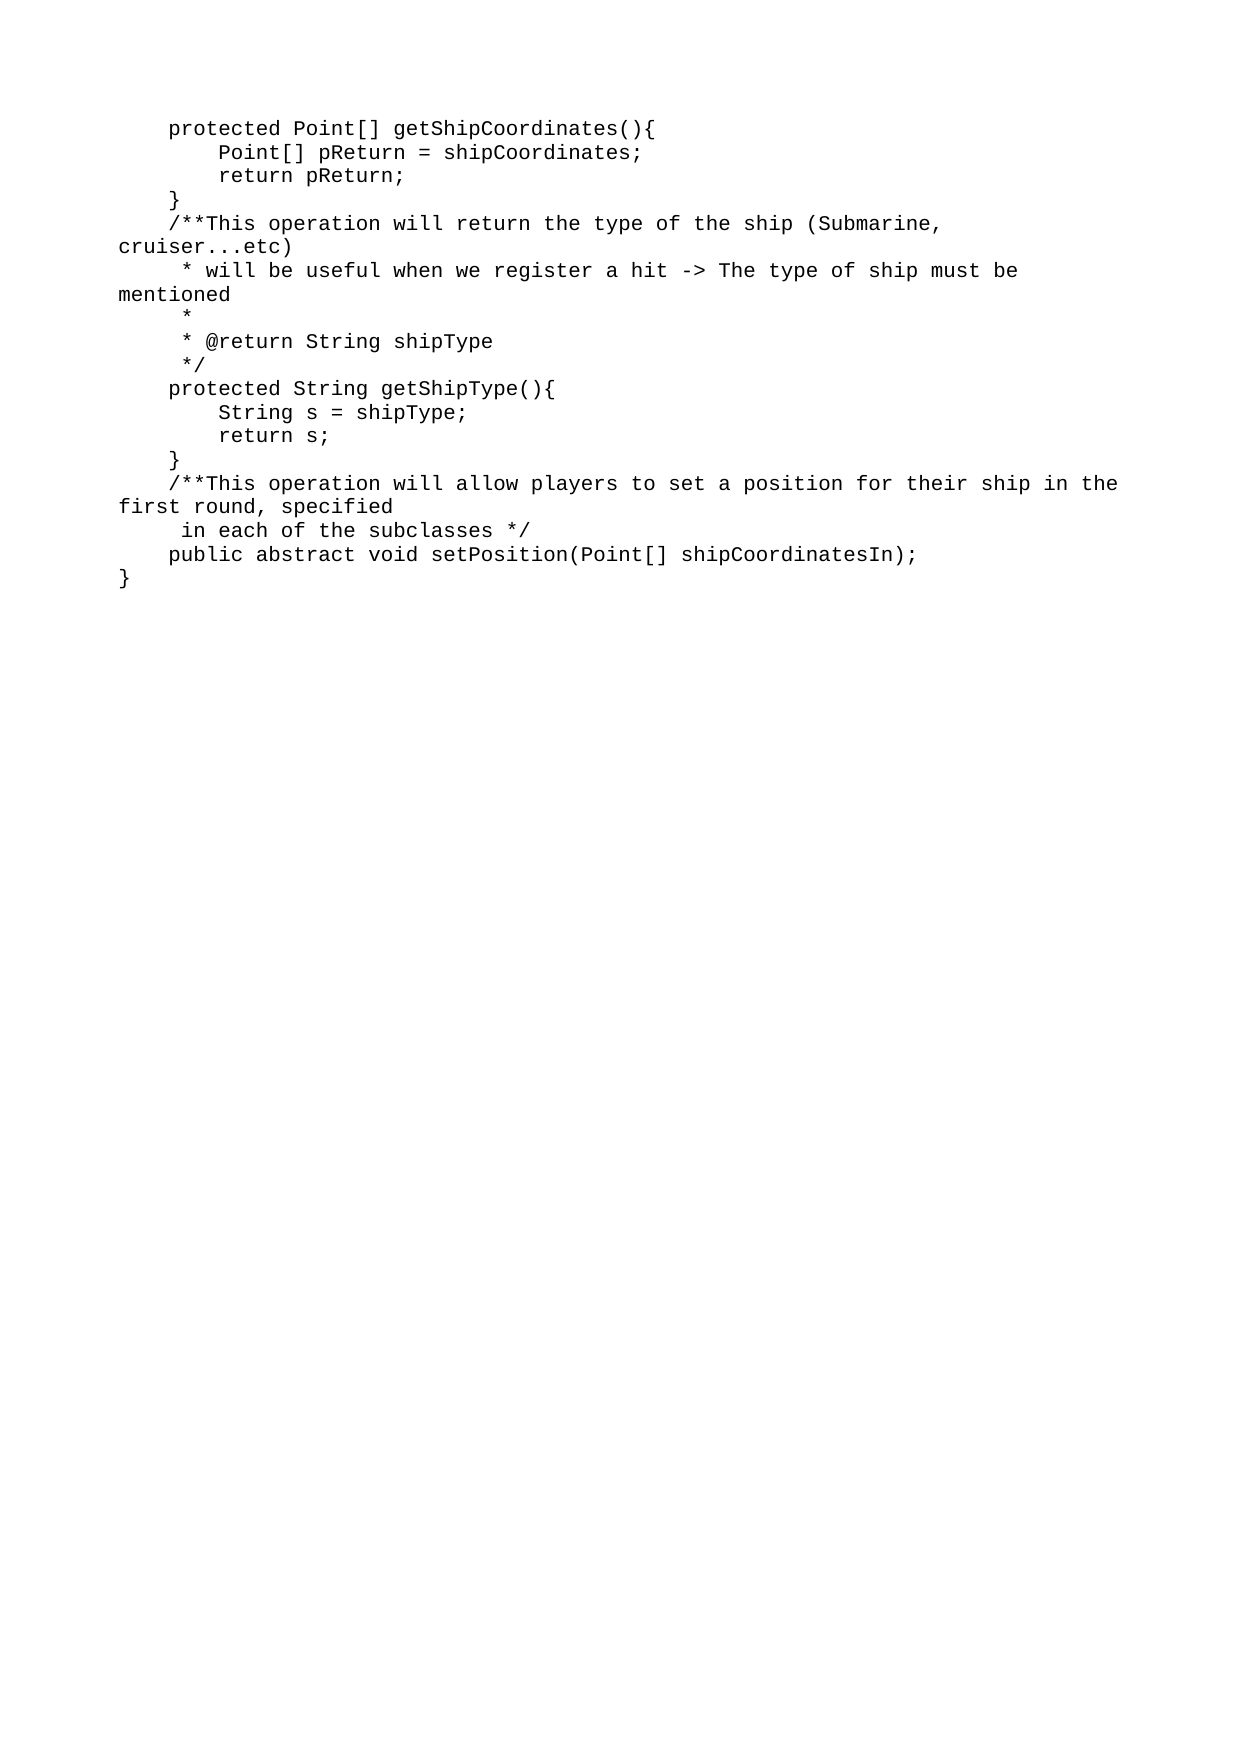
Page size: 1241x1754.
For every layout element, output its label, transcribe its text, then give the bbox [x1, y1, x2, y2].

text String s = shipType; [118, 402, 1122, 426]
text * will be useful when we register a hit -> The type of ship must be mentioned [118, 260, 1122, 307]
text * @return String shipType [118, 331, 1122, 354]
text in each of the subclasses */ [118, 520, 1122, 544]
text } [118, 449, 1122, 473]
text /**This operation will allow players to set a position for their ship in the first round, specified [118, 473, 1122, 520]
text } [118, 567, 1122, 591]
text Point[] pReturn = shipCoordinates; [118, 142, 1122, 165]
text /**This operation will return the type of the ship (Submarine, cruiser...etc) [118, 213, 1122, 260]
text * [118, 307, 1122, 331]
text protected String getShipType(){ [118, 378, 1122, 402]
text */ [118, 354, 1122, 378]
text return s; [118, 426, 1122, 449]
text } [118, 189, 1122, 213]
text protected Point[] getShipCoordinates(){ [118, 118, 1122, 142]
text return pReturn; [118, 165, 1122, 189]
text public abstract void setPosition(Point[] shipCoordinatesIn); [118, 544, 1122, 567]
